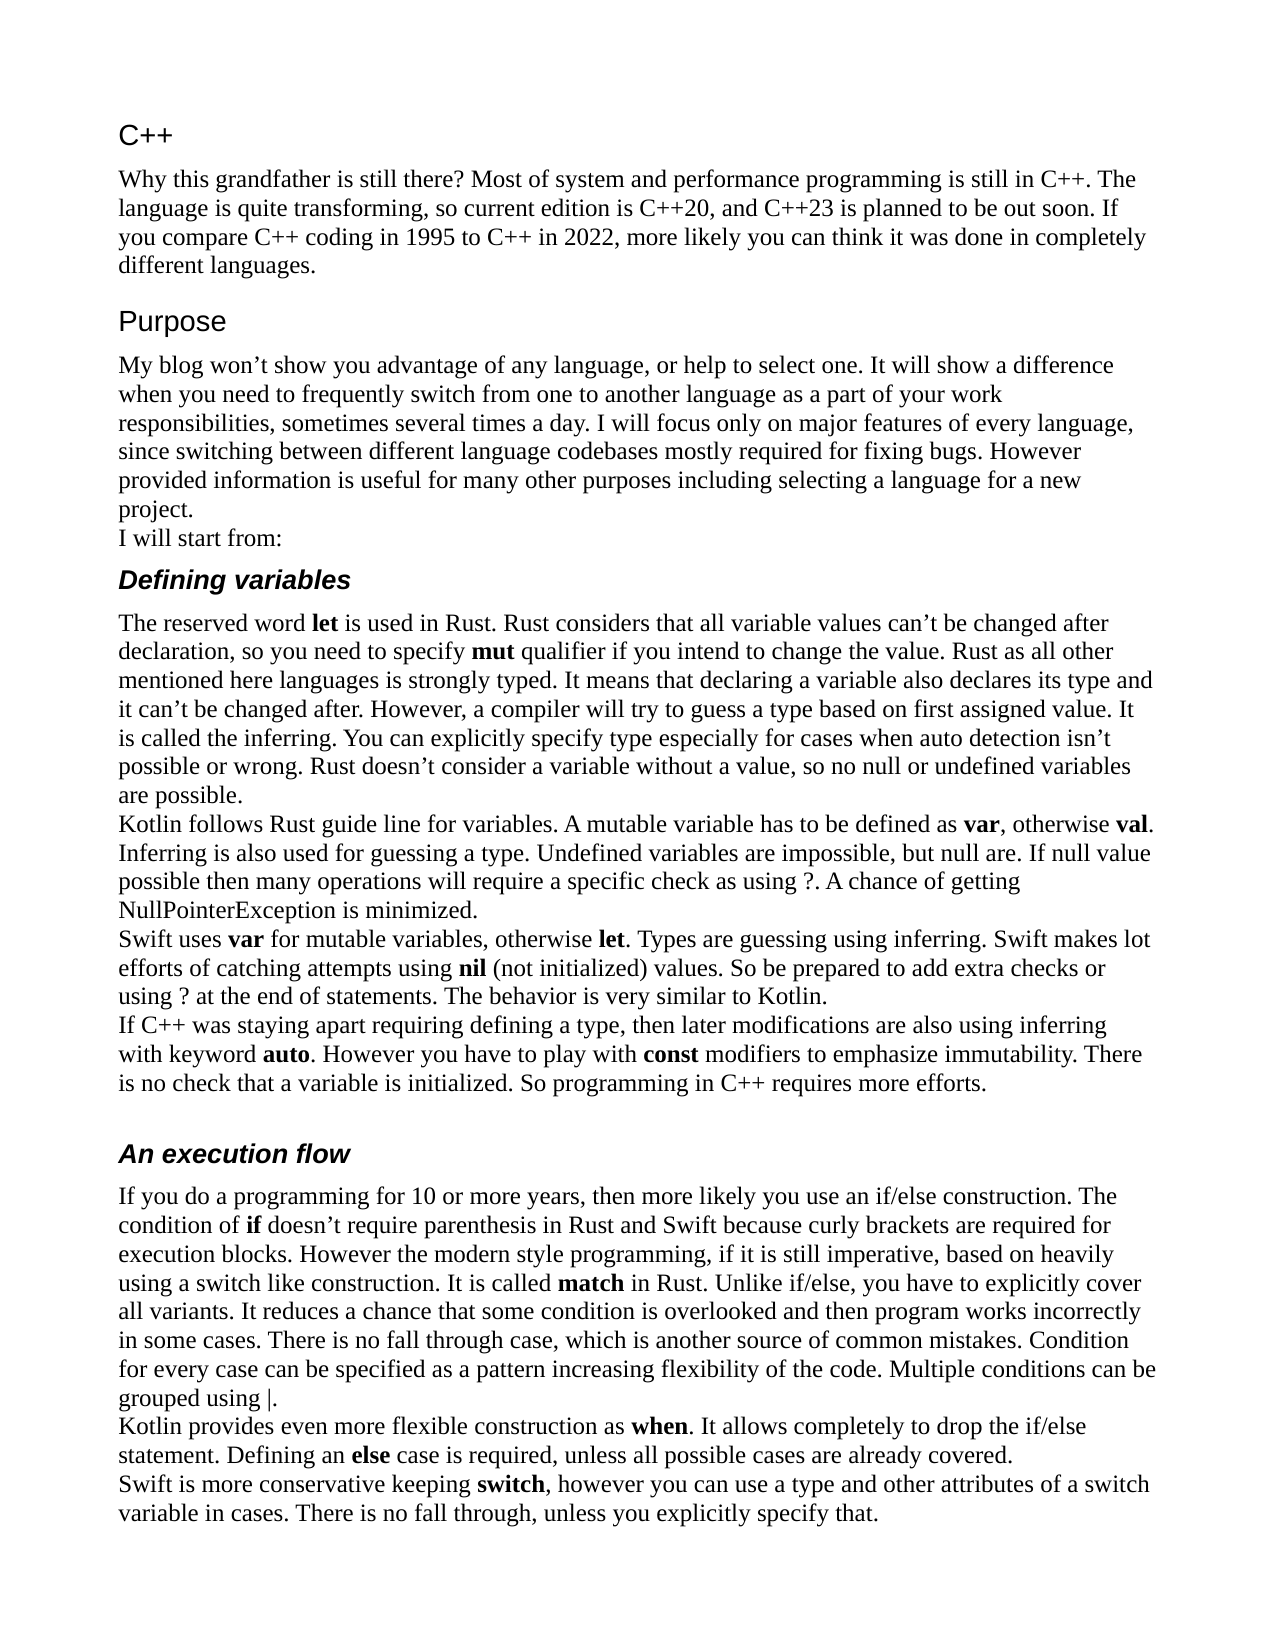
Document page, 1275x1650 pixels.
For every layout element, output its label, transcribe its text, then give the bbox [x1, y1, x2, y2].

text Kotlin follows Rust guide line for variables. A mutable variable has to be defined as var, otherwise val. Inferring is also used for guessing a type. Undefined variables are impossible, but null are. If null value possible then many operations will require a specific check as using ?. A chance of getting NullPointerException is minimized. [118, 809, 1157, 924]
subtitle Purpose [118, 304, 1157, 338]
text Kotlin provides even more flexible construction as when. It allows completely to drop the if/else statement. Defining an else case is required, unless all possible cases are already covered. [118, 1411, 1157, 1469]
text Swift uses var for mutable variables, otherwise let. Types are guessing using inferring. Swift makes lot efforts of catching attempts using nil (not initialized) values. So be prepared to add extra checks or using ? at the end of statements. The behavior is very similar to Kotlin. [118, 924, 1157, 1010]
subtitle Defining variables [118, 564, 1157, 595]
text If you do a programming for 10 or more years, then more likely you use an if/else construction. The condition of if doesn’t require parenthesis in Rust and Swift because curly brackets are required for execution blocks. However the modern style programming, if it is still imperative, based on heavily using a switch like construction. It is called match in Rust. Unlike if/else, you have to explicitly cover all variants. It reduces a chance that some condition is overlooked and then program works incorrectly in some cases. There is no fall through case, which is another source of common mistakes. Condition for every case can be specified as a pattern increasing flexibility of the code. Multiple conditions can be grouped using |. [118, 1181, 1157, 1411]
text Why this grandfather is still there? Most of system and performance programming is still in C++. The language is quite transforming, so current edition is C++20, and C++23 is planned to be out soon. If you compare C++ coding in 1995 to C++ in 2022, more likely you can think it was done in completely different languages. [118, 164, 1157, 279]
text My blog won’t show you advantage of any language, or help to select one. It will show a difference when you need to frequently switch from one to another language as a part of your work responsibilities, sometimes several times a day. I will focus only on major features of every language, since switching between different language codebases mostly required for fixing bugs. However provided information is useful for many other purposes including selecting a language for a new project. [118, 350, 1157, 523]
text I will start from: [118, 523, 1157, 551]
text Swift is more conservative keeping switch, however you can use a type and other attributes of a switch variable in cases. There is no fall through, unless you explicitly specify that. [118, 1469, 1157, 1526]
text If C++ was staying apart requiring defining a type, then later modifications are also using inferring with keyword auto. However you have to play with const modifiers to emphasize immutability. There is no check that a variable is initialized. So programming in C++ requires more efforts. [118, 1010, 1157, 1096]
text The reserved word let is used in Rust. Rust considers that all variable values can’t be changed after declaration, so you need to specify mut qualifier if you intend to change the value. Rust as all other mentioned here languages is strongly typed. It means that declaring a variable also declares its type and it can’t be changed after. However, a compiler will try to guess a type based on first assigned value. It is called the inferring. You can explicitly specify type especially for cases when auto detection isn’t possible or wrong. Rust doesn’t consider a variable without a value, so no null or undefined variables are possible. [118, 608, 1157, 809]
subtitle An execution flow [118, 1138, 1157, 1169]
subtitle C++ [118, 118, 1157, 152]
